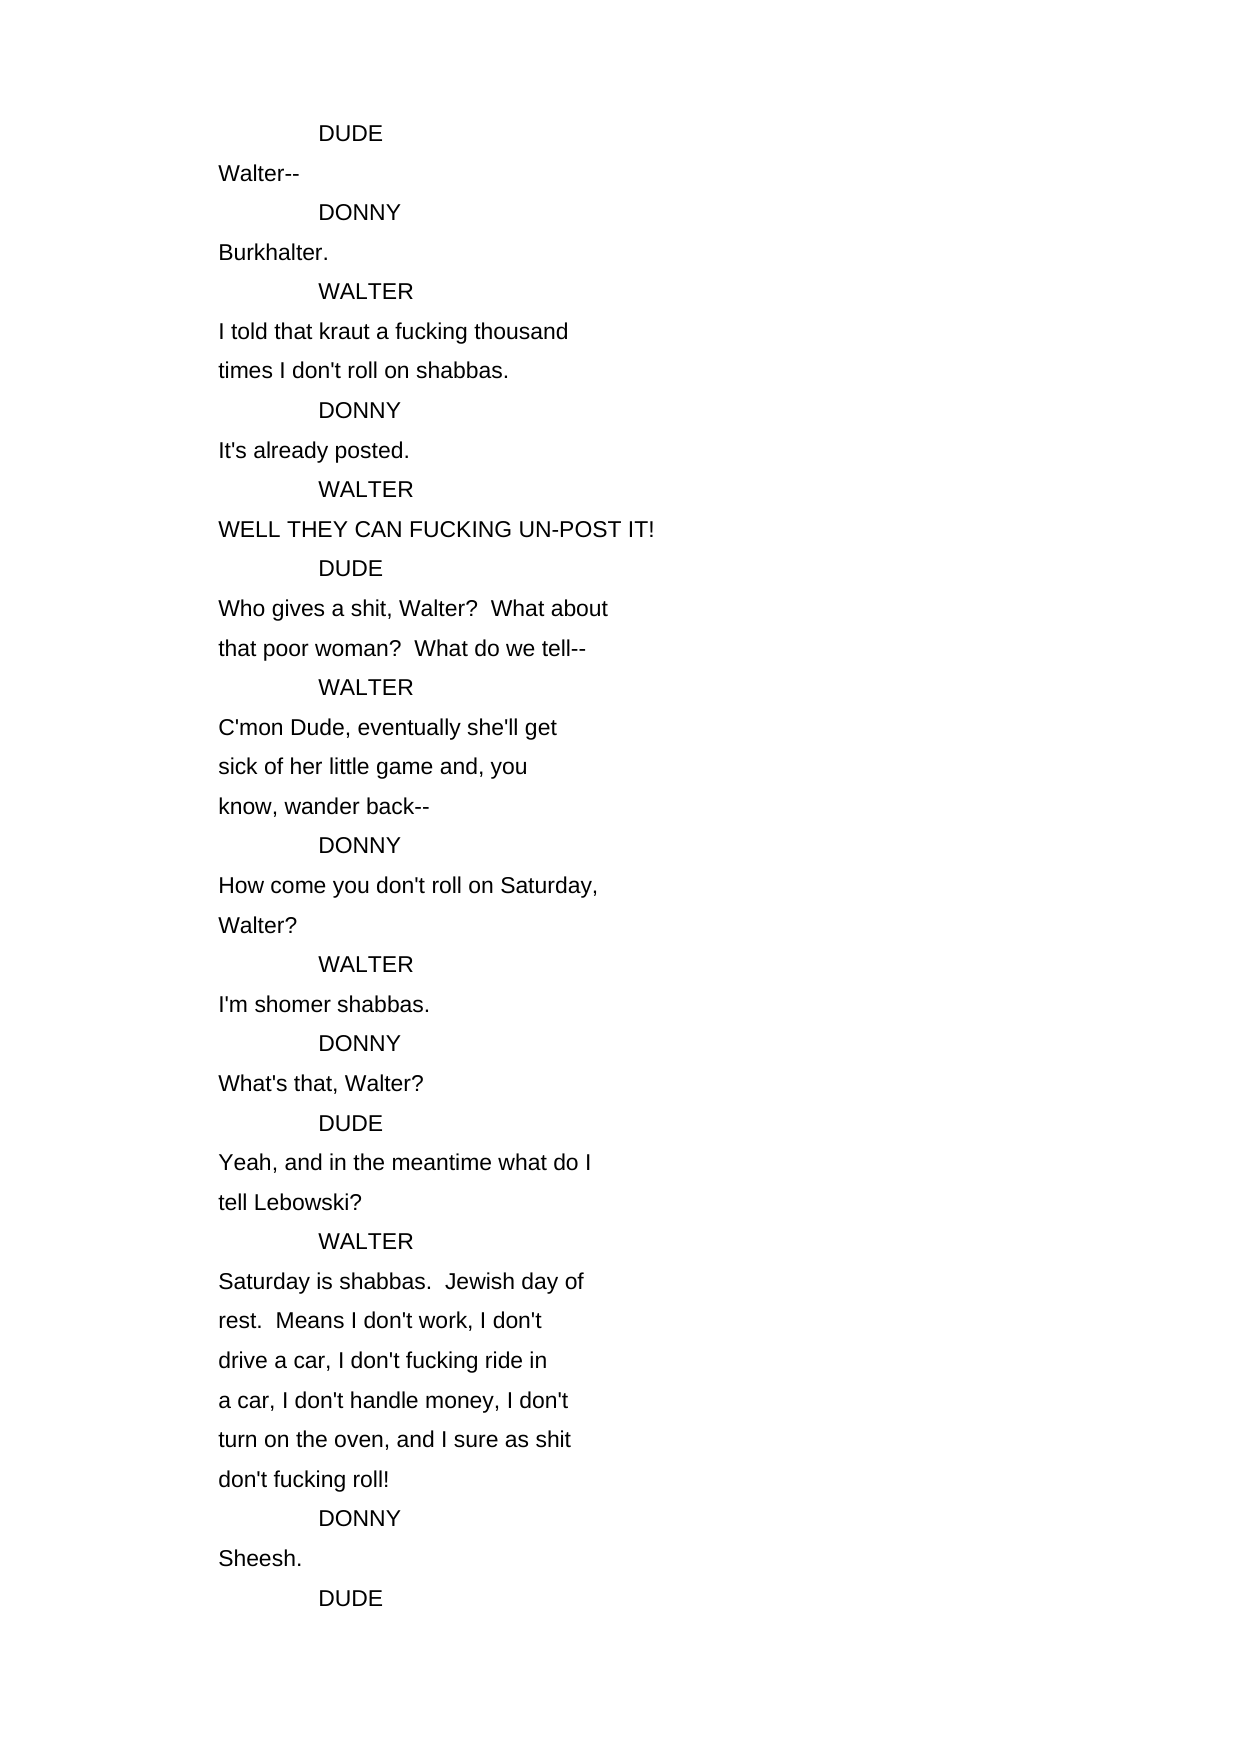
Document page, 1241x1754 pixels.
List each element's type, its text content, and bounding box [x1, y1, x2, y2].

text rest. Means I don't work, I don't [118, 1306, 1122, 1334]
text WELL THEY CAN FUCKING UN-POST IT! [118, 514, 1122, 543]
text Sheesh. [118, 1543, 1122, 1572]
text Saturday is shabbas. Jewish day of [118, 1266, 1122, 1295]
text WALTER [118, 949, 1122, 978]
text DONNY [118, 1503, 1122, 1532]
text Walter-- [118, 158, 1122, 186]
text Burkhalter. [118, 237, 1122, 266]
text Yeah, and in the meantime what do I [118, 1147, 1122, 1176]
text a car, I don't handle money, I don't [118, 1385, 1122, 1413]
text tell Lebowski? [118, 1187, 1122, 1216]
text don't fucking roll! [118, 1464, 1122, 1493]
text that poor woman? What do we tell-- [118, 633, 1122, 661]
text WALTER [118, 672, 1122, 701]
text It's already posted. [118, 435, 1122, 463]
text I told that kraut a fucking thousand [118, 316, 1122, 345]
text know, wander back-- [118, 791, 1122, 820]
text DONNY [118, 831, 1122, 859]
text turn on the oven, and I sure as shit [118, 1424, 1122, 1453]
text DUDE [118, 1583, 1122, 1611]
text How come you don't roll on Saturday, [118, 870, 1122, 899]
text WALTER [118, 474, 1122, 503]
text I'm shomer shabbas. [118, 989, 1122, 1018]
text DONNY [118, 395, 1122, 424]
text drive a car, I don't fucking ride in [118, 1345, 1122, 1374]
text DUDE [118, 553, 1122, 582]
text WALTER [118, 276, 1122, 305]
text DUDE [118, 118, 1122, 147]
text Who gives a shit, Walter? What about [118, 593, 1122, 622]
text Walter? [118, 910, 1122, 938]
text DONNY [118, 197, 1122, 226]
text What's that, Walter? [118, 1068, 1122, 1097]
text C'mon Dude, eventually she'll get [118, 712, 1122, 741]
text DONNY [118, 1028, 1122, 1057]
text sick of her little game and, you [118, 751, 1122, 780]
text WALTER [118, 1226, 1122, 1255]
text DUDE [118, 1108, 1122, 1136]
text times I don't roll on shabbas. [118, 356, 1122, 384]
